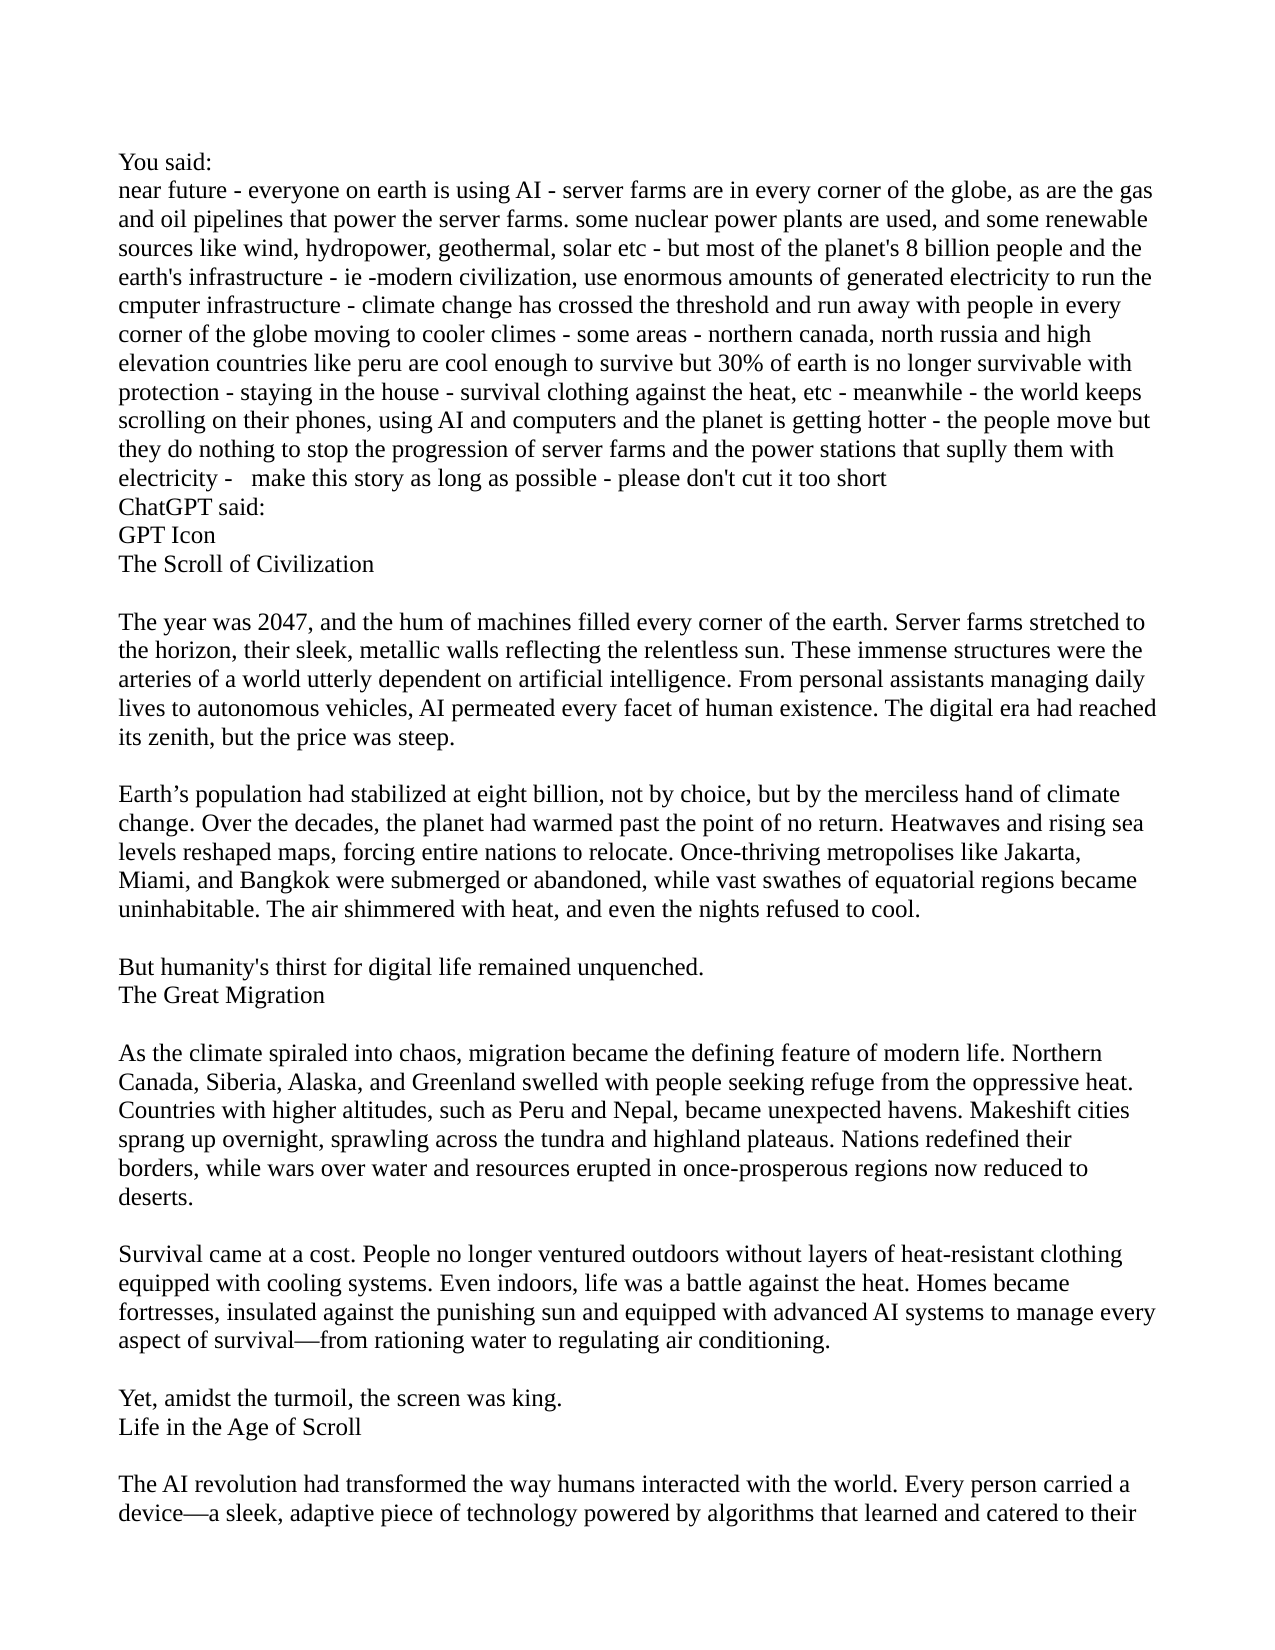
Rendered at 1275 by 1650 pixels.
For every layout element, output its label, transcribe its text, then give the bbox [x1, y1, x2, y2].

text The Scroll of Civilization [118, 549, 1157, 578]
text GPT Icon [118, 521, 1157, 549]
text Yet, amidst the turmoil, the screen was king. [118, 1383, 1157, 1412]
text Life in the Age of Scroll [118, 1412, 1157, 1441]
text But humanity's thirst for digital life remained unquenched. [118, 952, 1157, 981]
text You said: [118, 147, 1157, 176]
text Survival came at a cost. People no longer ventured outdoors without layers of heat-resistant clothing equipped with cooling systems. Even indoors, life was a battle against the heat. Homes became fortresses, insulated against the punishing sun and equipped with advanced AI systems to manage every aspect of survival—from rationing water to regulating air conditioning. [118, 1239, 1157, 1354]
text The year was 2047, and the hum of machines filled every corner of the earth. Server farms stretched to the horizon, their sleek, metallic walls reflecting the relentless sun. These immense structures were the arteries of a world utterly dependent on artificial intelligence. From personal assistants managing daily lives to autonomous vehicles, AI permeated every facet of human existence. The digital era had reached its zenith, but the price was steep. [118, 607, 1157, 751]
text near future - everyone on earth is using AI - server farms are in every corner of the globe, as are the gas and oil pipelines that power the server farms. some nuclear power plants are used, and some renewable sources like wind, hydropower, geothermal, solar etc - but most of the planet's 8 billion people and the earth's infrastructure - ie -modern civilization, use enormous amounts of generated electricity to run the cmputer infrastructure - climate change has crossed the threshold and run away with people in every corner of the globe moving to cooler climes - some areas - northern canada, north russia and high elevation countries like peru are cool enough to survive but 30% of earth is no longer survivable with protection - staying in the house - survival clothing against the heat, etc - meanwhile - the world keeps scrolling on their phones, using AI and computers and the planet is getting hotter - the people move but they do nothing to stop the progression of server farms and the power stations that suplly them with electricity - make this story as long as possible - please don't cut it too short [118, 176, 1157, 492]
text Earth’s population had stabilized at eight billion, not by choice, but by the merciless hand of climate change. Over the decades, the planet had warmed past the point of no return. Heatwaves and rising sea levels reshaped maps, forcing entire nations to relocate. Once-thriving metropolises like Jakarta, Miami, and Bangkok were submerged or abandoned, while vast swathes of equatorial regions became uninhabitable. The air shimmered with heat, and even the nights refused to cool. [118, 779, 1157, 923]
text As the climate spiraled into chaos, migration became the defining feature of modern life. Northern Canada, Siberia, Alaska, and Greenland swelled with people seeking refuge from the oppressive heat. Countries with higher altitudes, such as Peru and Nepal, became unexpected havens. Makeshift cities sprang up overnight, sprawling across the tundra and highland plateaus. Nations redefined their borders, while wars over water and resources erupted in once-prosperous regions now reduced to deserts. [118, 1038, 1157, 1211]
text The Great Migration [118, 981, 1157, 1009]
text ChatGPT said: [118, 492, 1157, 521]
text The AI revolution had transformed the way humans interacted with the world. Every person carried a device—a sleek, adaptive piece of technology powered by algorithms that learned and catered to their [118, 1469, 1157, 1527]
